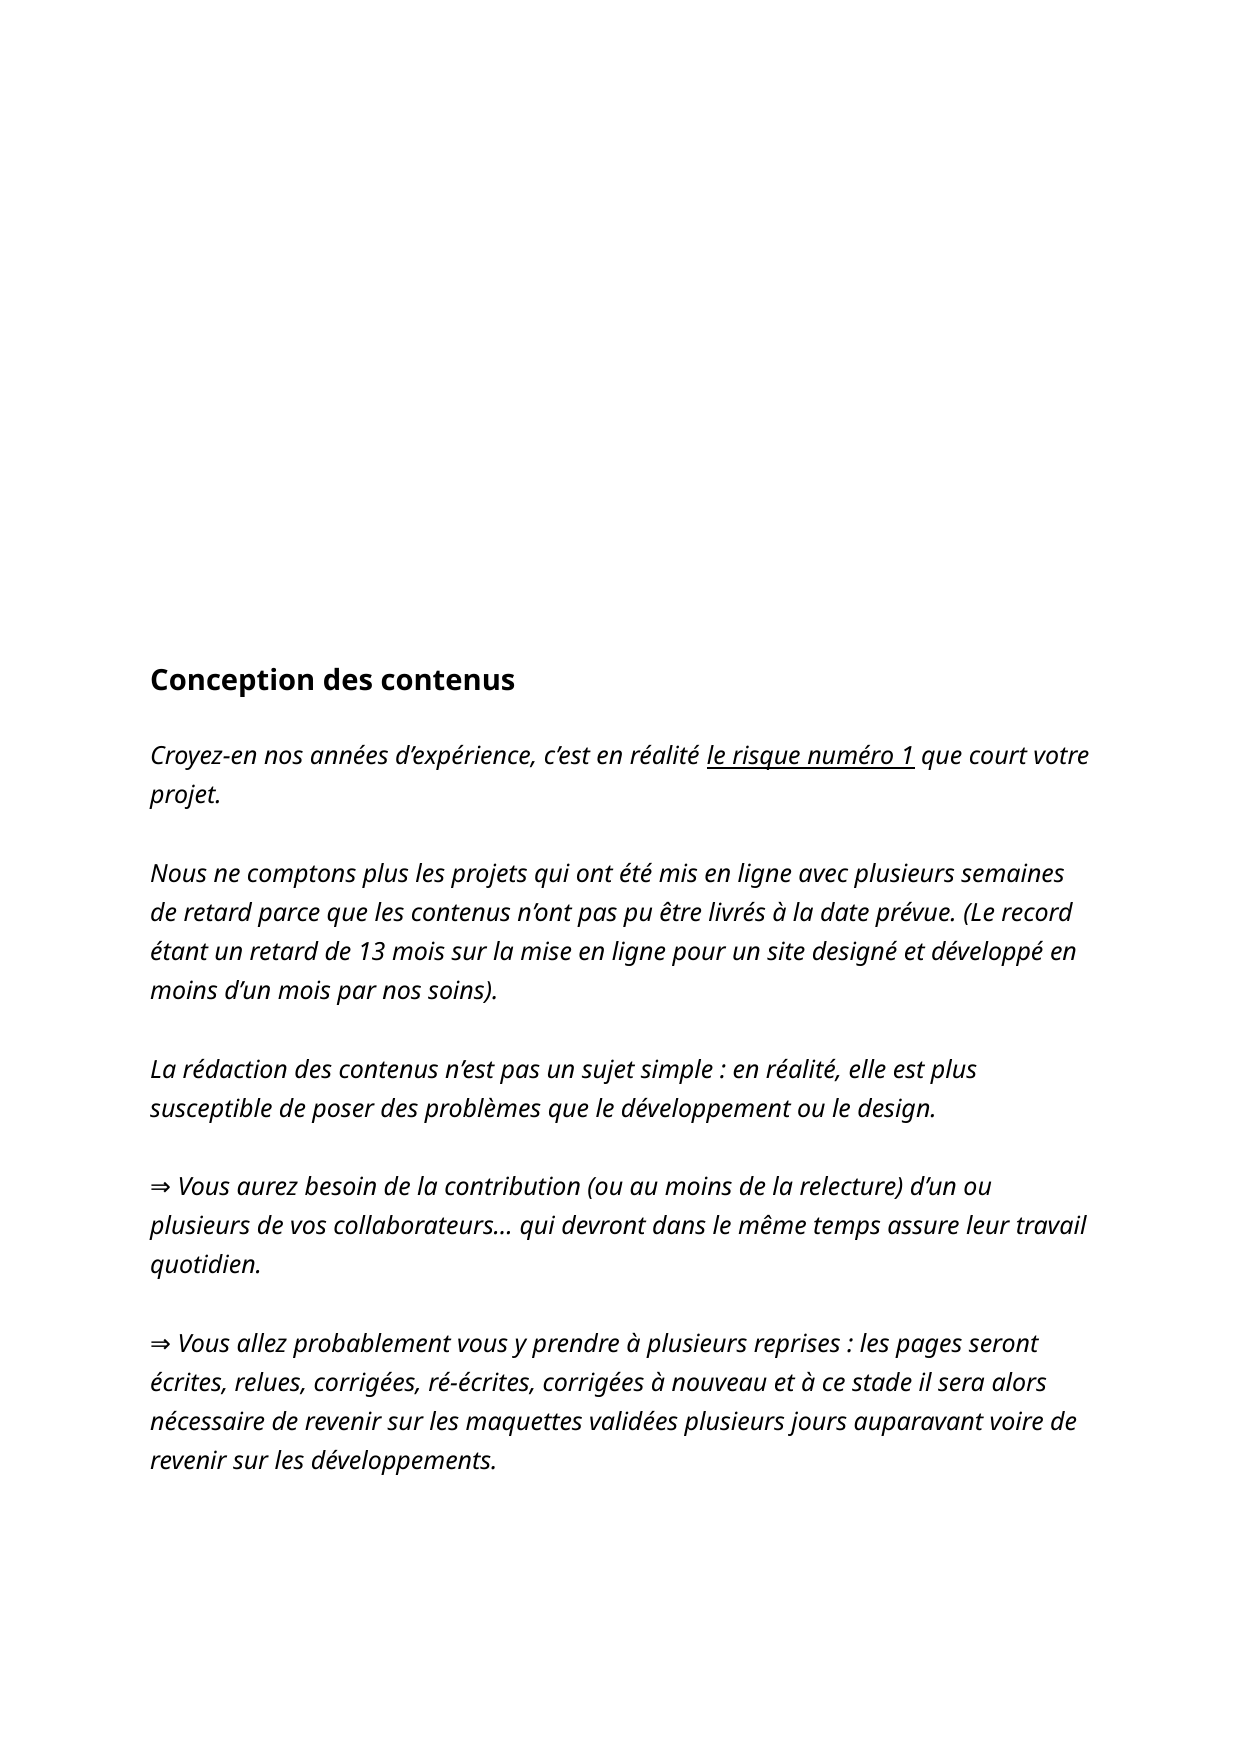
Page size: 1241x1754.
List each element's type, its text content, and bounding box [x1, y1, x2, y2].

text Nous ne comptons plus les projets qui ont été mis en ligne avec plusieurs semaines de retard parce que les contenus n’ont pas pu être livrés à la date prévue. (Le record étant un retard de 13 mois sur la mise en ligne pour un site designé et développé en moins d’un mois par nos soins). [150, 856, 1090, 1007]
text Croyez-en nos années d’expérience, c’est en réalité le risque numéro 1 que court votre projet. [150, 738, 1090, 811]
text La rédaction des contenus n’est pas un sujet simple : en réalité, elle est plus susceptible de poser des problèmes que le développement ou le design. [150, 1051, 1090, 1124]
text ⇒ Vous aurez besoin de la contribution (ou au moins de la relecture) d’un ou plusieurs de vos collaborateurs… qui devront dans le même temps assure leur travail quotidien. [150, 1169, 1090, 1281]
subtitle Conception des contenus [150, 659, 1090, 699]
text ⇒ Vous allez probablement vous y prendre à plusieurs reprises : les pages seront écrites, relues, corrigées, ré-écrites, corrigées à nouveau et à ce stade il sera alors nécessaire de revenir sur les maquettes validées plusieurs jours auparavant voire de revenir sur les développements. [150, 1326, 1090, 1477]
